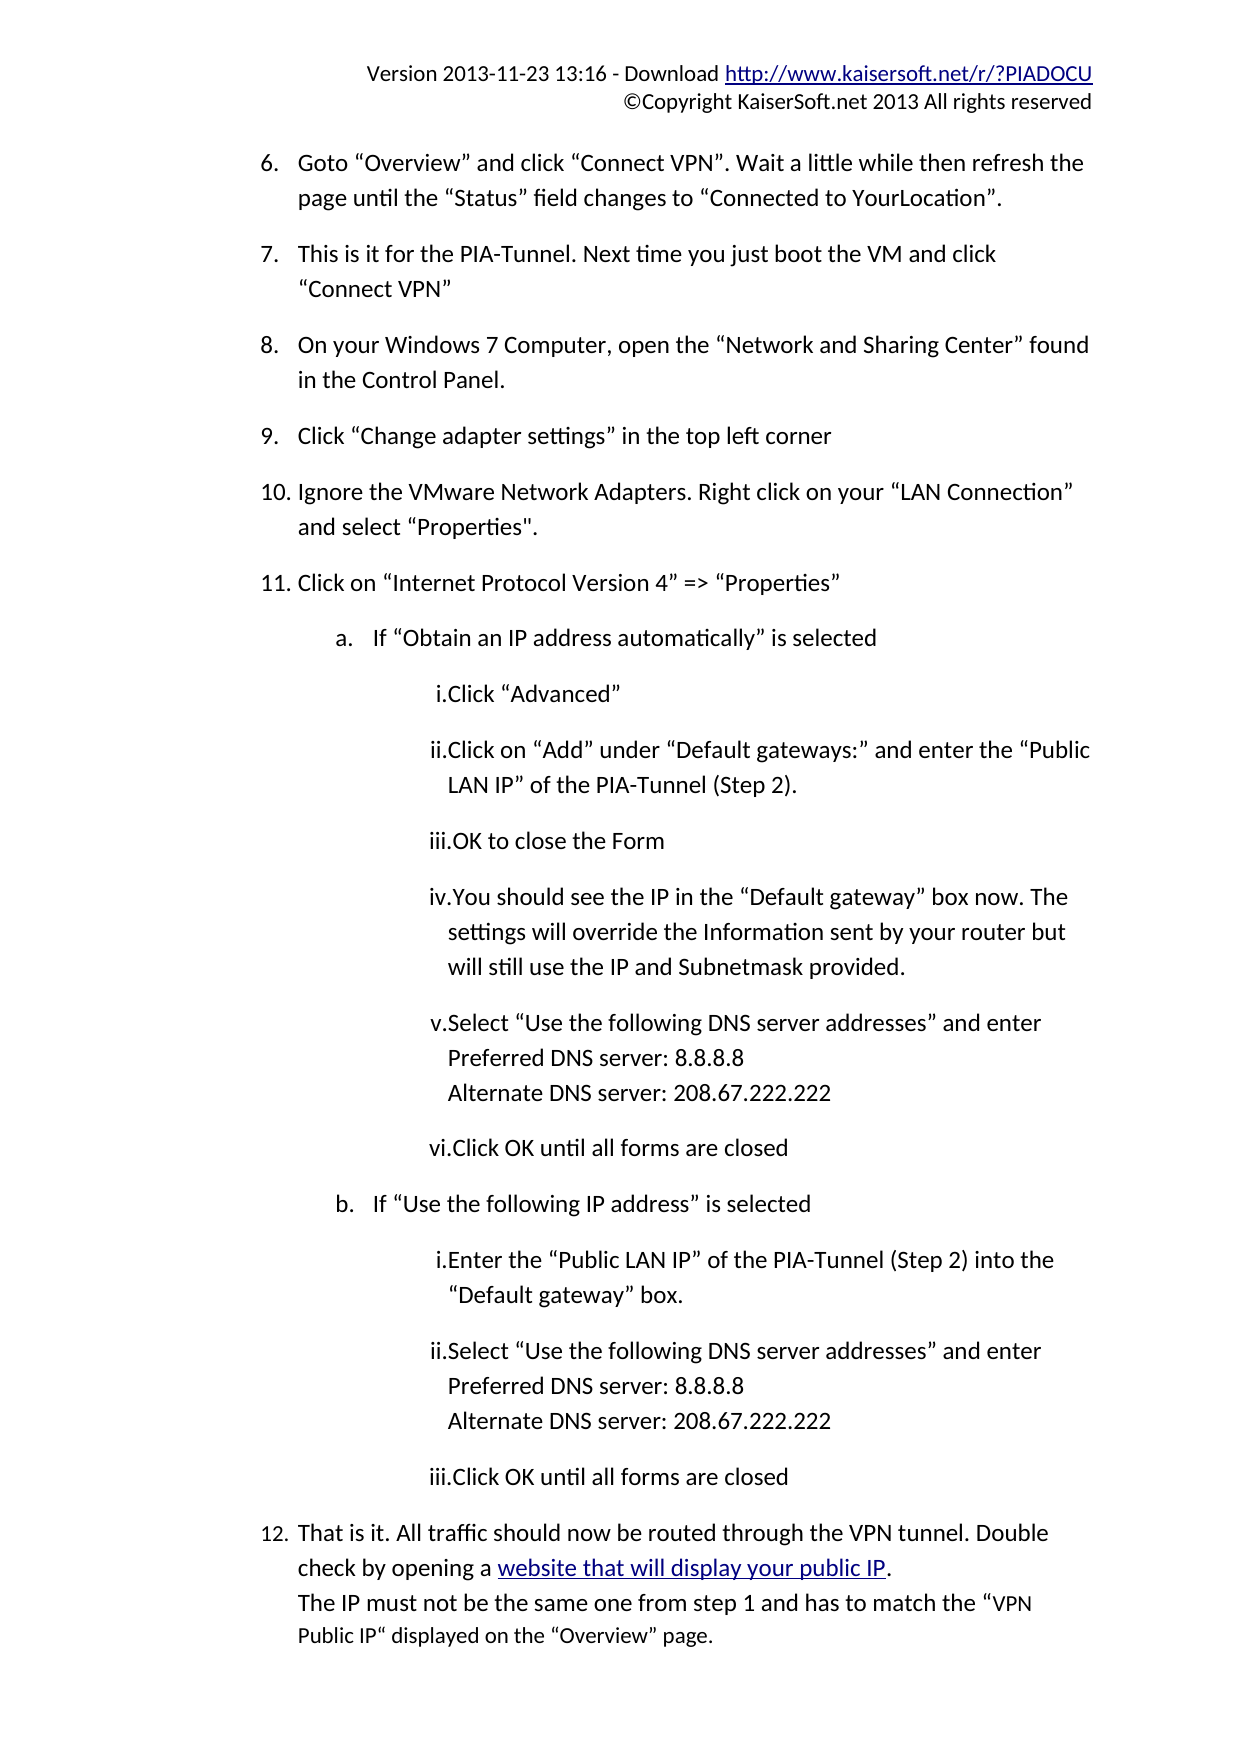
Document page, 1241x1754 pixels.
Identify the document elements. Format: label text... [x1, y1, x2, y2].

list You should see the IP in the “Default gateway” box now. The settings will override the Information sent by your router but will still use the IP and Subnetmask provided. [429, 881, 1093, 981]
list If “Use the following IP address” is selected [335, 1188, 1093, 1219]
list Click on “Add” under “Default gateways:” and enter the “Public LAN IP” of the PIA-Tunnel (Step 2). [429, 734, 1093, 800]
list Click OK until all forms are closed [429, 1461, 1093, 1491]
list Goto “Overview” and click “Connect VPN”. Wait a little while then refresh the page until the “Status” field changes to “Connected to YourLocation”. [260, 148, 1093, 213]
list Click “Advanced” [429, 678, 1093, 709]
list Ignore the VMware Network Adapters. Right click on your “LAN Connection” and select “Properties". [260, 476, 1093, 541]
list This is it for the PIA-Tunnel. Next time you just boot the VM and click “Connect VPN” [260, 238, 1093, 304]
list On your Windows 7 Computer, open the “Network and Sharing Center” found in the Control Panel. [260, 329, 1093, 395]
list Click OK until all forms are closed [429, 1133, 1093, 1163]
list Enter the “Public LAN IP” of the PIA-Tunnel (Step 2) into the “Default gateway” box. [429, 1244, 1093, 1310]
list That is it. All traffic should now be routed through the VPN tunnel. Double check by opening a website that will display your public IP. The IP must not be the same one from step 1 and has to match the “VPN Public IP“ displayed on the “Overview” page. [260, 1517, 1093, 1649]
list Click “Change adapter settings” in the top left corner [260, 420, 1093, 451]
list Select “Use the following DNS server addresses” and enter Preferred DNS server: 8.8.8.8 Alternate DNS server: 208.67.222.222 [429, 1007, 1093, 1107]
list Select “Use the following DNS server addresses” and enter Preferred DNS server: 8.8.8.8 Alternate DNS server: 208.67.222.222 [429, 1335, 1093, 1436]
list If “Obtain an IP address automatically” is selected [335, 623, 1093, 653]
list OK to close the Form [429, 825, 1093, 856]
list Click on “Internet Protocol Version 4” => “Properties” [260, 567, 1093, 597]
